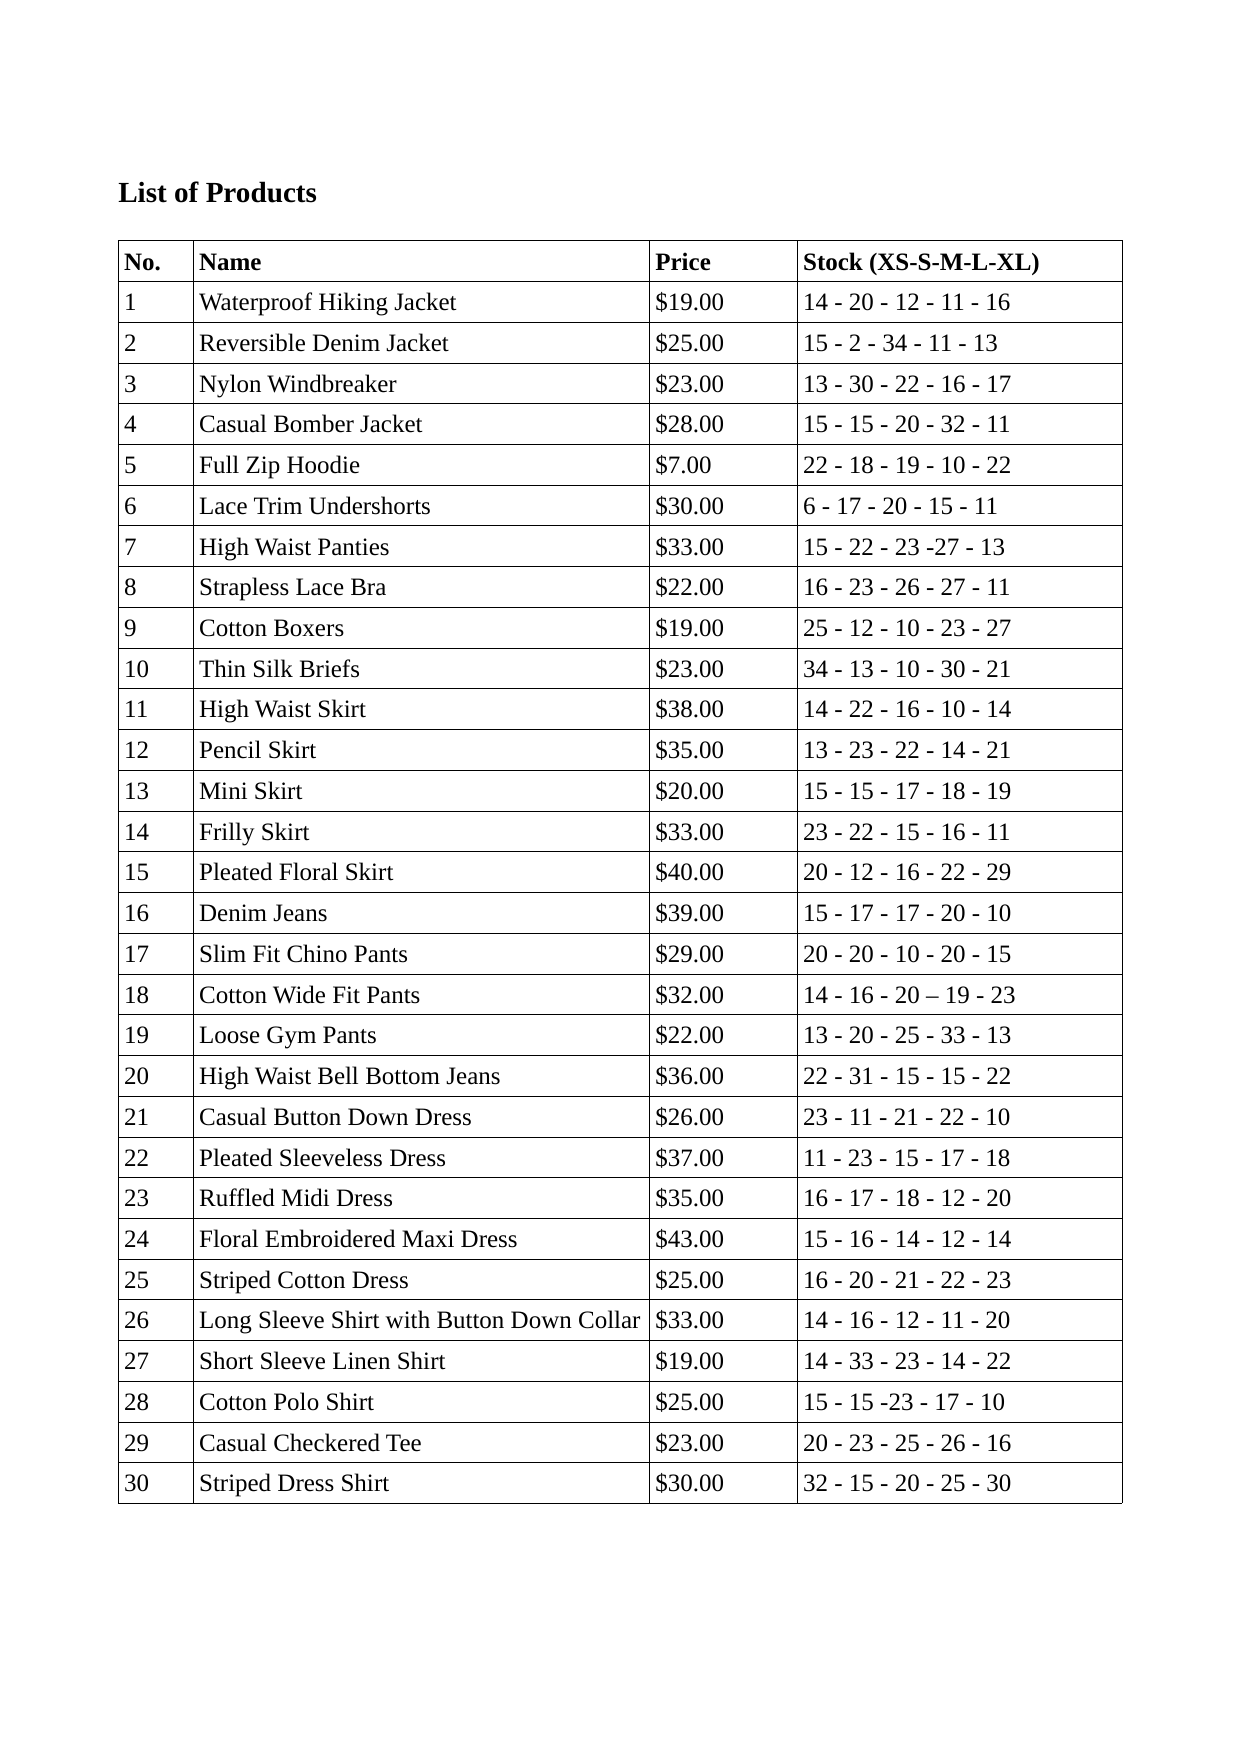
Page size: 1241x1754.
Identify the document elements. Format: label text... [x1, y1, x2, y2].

table_cell Striped Cotton Dress [194, 1260, 649, 1299]
table_cell 13 - 20 - 25 - 33 - 13 [798, 1015, 1122, 1055]
table_cell Reversible Denim Jacket [194, 323, 649, 362]
table_cell 20 - 12 - 16 - 22 - 29 [798, 852, 1122, 892]
table_cell 13 - 23 - 22 - 14 - 21 [798, 730, 1122, 770]
table_cell Pencil Skirt [194, 730, 649, 770]
table_cell High Waist Bell Bottom Jeans [194, 1056, 649, 1096]
table_cell 15 - 17 - 17 - 20 - 10 [798, 893, 1122, 933]
table_cell Mini Skirt [194, 771, 649, 811]
table_cell 20 [119, 1056, 193, 1096]
table_cell $33.00 [650, 526, 797, 566]
table_header No. [119, 241, 193, 281]
table_header Stock (XS-S-M-L-XL) [798, 241, 1122, 281]
table_header Name [194, 241, 649, 281]
table_cell 16 - 23 - 26 - 27 - 11 [798, 567, 1122, 607]
table_cell Striped Dress Shirt [194, 1463, 649, 1503]
table_cell Full Zip Hoodie [194, 445, 649, 485]
table_cell Loose Gym Pants [194, 1015, 649, 1055]
table_cell 8 [119, 567, 193, 607]
table_cell 25 [119, 1260, 193, 1299]
table_cell 30 [119, 1463, 193, 1503]
table_cell 5 [119, 445, 193, 485]
table_cell 13 - 30 - 22 - 16 - 17 [798, 364, 1122, 403]
table_cell 14 - 20 - 12 - 11 - 16 [798, 282, 1122, 322]
table_cell Pleated Sleeveless Dress [194, 1138, 649, 1177]
table_cell $36.00 [650, 1056, 797, 1096]
table_cell Casual Checkered Tee [194, 1423, 649, 1462]
table_cell 18 [119, 975, 193, 1014]
table_cell Waterproof Hiking Jacket [194, 282, 649, 322]
table_cell 4 [119, 404, 193, 444]
table_cell $19.00 [650, 1341, 797, 1381]
table_cell 24 [119, 1219, 193, 1258]
table_cell 19 [119, 1015, 193, 1055]
table_cell $22.00 [650, 1015, 797, 1055]
table_cell 23 [119, 1178, 193, 1218]
table_cell 28 [119, 1382, 193, 1421]
table_cell $37.00 [650, 1138, 797, 1177]
table_cell 11 [119, 689, 193, 729]
table_cell 14 - 33 - 23 - 14 - 22 [798, 1341, 1122, 1381]
table_cell Slim Fit Chino Pants [194, 934, 649, 973]
table_cell $38.00 [650, 689, 797, 729]
table_cell 16 - 17 - 18 - 12 - 20 [798, 1178, 1122, 1218]
table_cell 21 [119, 1097, 193, 1136]
table_cell 23 - 11 - 21 - 22 - 10 [798, 1097, 1122, 1136]
table_cell $28.00 [650, 404, 797, 444]
table_cell $33.00 [650, 1300, 797, 1340]
table_cell 22 - 18 - 19 - 10 - 22 [798, 445, 1122, 485]
table_cell $25.00 [650, 1382, 797, 1421]
table_cell 2 [119, 323, 193, 362]
table_cell $19.00 [650, 608, 797, 648]
table_cell $30.00 [650, 486, 797, 525]
table_cell High Waist Panties [194, 526, 649, 566]
table_cell 6 [119, 486, 193, 525]
table_cell $25.00 [650, 323, 797, 362]
table_cell $40.00 [650, 852, 797, 892]
table_cell Casual Bomber Jacket [194, 404, 649, 444]
table_cell $39.00 [650, 893, 797, 933]
table_cell 34 - 13 - 10 - 30 - 21 [798, 649, 1122, 688]
table_cell 16 - 20 - 21 - 22 - 23 [798, 1260, 1122, 1299]
table_cell High Waist Skirt [194, 689, 649, 729]
table_cell 6 - 17 - 20 - 15 - 11 [798, 486, 1122, 525]
table_cell $23.00 [650, 364, 797, 403]
table_cell $19.00 [650, 282, 797, 322]
table_cell 15 - 15 - 20 - 32 - 11 [798, 404, 1122, 444]
table_cell $25.00 [650, 1260, 797, 1299]
table_cell 15 - 16 - 14 - 12 - 14 [798, 1219, 1122, 1258]
table_cell 14 - 16 - 20 – 19 - 23 [798, 975, 1122, 1014]
table_cell $33.00 [650, 812, 797, 851]
table_cell 15 - 22 - 23 -27 - 13 [798, 526, 1122, 566]
table_cell 1 [119, 282, 193, 322]
table_cell $20.00 [650, 771, 797, 811]
table_cell Cotton Wide Fit Pants [194, 975, 649, 1014]
text List of Products [118, 176, 1122, 209]
table_header Price [650, 241, 797, 281]
table_cell $35.00 [650, 1178, 797, 1218]
table_cell $29.00 [650, 934, 797, 973]
table_cell 15 - 15 - 17 - 18 - 19 [798, 771, 1122, 811]
table_cell 10 [119, 649, 193, 688]
table_cell Denim Jeans [194, 893, 649, 933]
table_cell $23.00 [650, 649, 797, 688]
table_cell 11 - 23 - 15 - 17 - 18 [798, 1138, 1122, 1177]
table_cell 15 - 15 -23 - 17 - 10 [798, 1382, 1122, 1421]
table_cell Short Sleeve Linen Shirt [194, 1341, 649, 1381]
table_cell 13 [119, 771, 193, 811]
table_cell 12 [119, 730, 193, 770]
table_cell 15 [119, 852, 193, 892]
table_cell 22 - 31 - 15 - 15 - 22 [798, 1056, 1122, 1096]
table_cell $43.00 [650, 1219, 797, 1258]
table_cell 14 [119, 812, 193, 851]
table_cell 3 [119, 364, 193, 403]
table_cell $7.00 [650, 445, 797, 485]
table_cell 20 - 20 - 10 - 20 - 15 [798, 934, 1122, 973]
table_cell $30.00 [650, 1463, 797, 1503]
table_cell Long Sleeve Shirt with Button Down Collar [194, 1300, 649, 1340]
table_cell $23.00 [650, 1423, 797, 1462]
table_cell 14 - 16 - 12 - 11 - 20 [798, 1300, 1122, 1340]
table_cell 23 - 22 - 15 - 16 - 11 [798, 812, 1122, 851]
table_cell Casual Button Down Dress [194, 1097, 649, 1136]
table_cell Cotton Polo Shirt [194, 1382, 649, 1421]
table_cell Lace Trim Undershorts [194, 486, 649, 525]
table_cell 15 - 2 - 34 - 11 - 13 [798, 323, 1122, 362]
table_cell 27 [119, 1341, 193, 1381]
table_cell $32.00 [650, 975, 797, 1014]
table_cell 16 [119, 893, 193, 933]
table_cell 25 - 12 - 10 - 23 - 27 [798, 608, 1122, 648]
table_cell 9 [119, 608, 193, 648]
table_cell Ruffled Midi Dress [194, 1178, 649, 1218]
table_cell Thin Silk Briefs [194, 649, 649, 688]
table_cell 17 [119, 934, 193, 973]
table_cell Cotton Boxers [194, 608, 649, 648]
table_cell $35.00 [650, 730, 797, 770]
table_cell 7 [119, 526, 193, 566]
table_cell 29 [119, 1423, 193, 1462]
table_cell $22.00 [650, 567, 797, 607]
table_cell 32 - 15 - 20 - 25 - 30 [798, 1463, 1122, 1503]
table_cell 20 - 23 - 25 - 26 - 16 [798, 1423, 1122, 1462]
table_cell Pleated Floral Skirt [194, 852, 649, 892]
table_cell 22 [119, 1138, 193, 1177]
table_cell 26 [119, 1300, 193, 1340]
table_cell Frilly Skirt [194, 812, 649, 851]
table_cell Nylon Windbreaker [194, 364, 649, 403]
table_cell Strapless Lace Bra [194, 567, 649, 607]
table_cell Floral Embroidered Maxi Dress [194, 1219, 649, 1258]
table_cell 14 - 22 - 16 - 10 - 14 [798, 689, 1122, 729]
table_cell $26.00 [650, 1097, 797, 1136]
